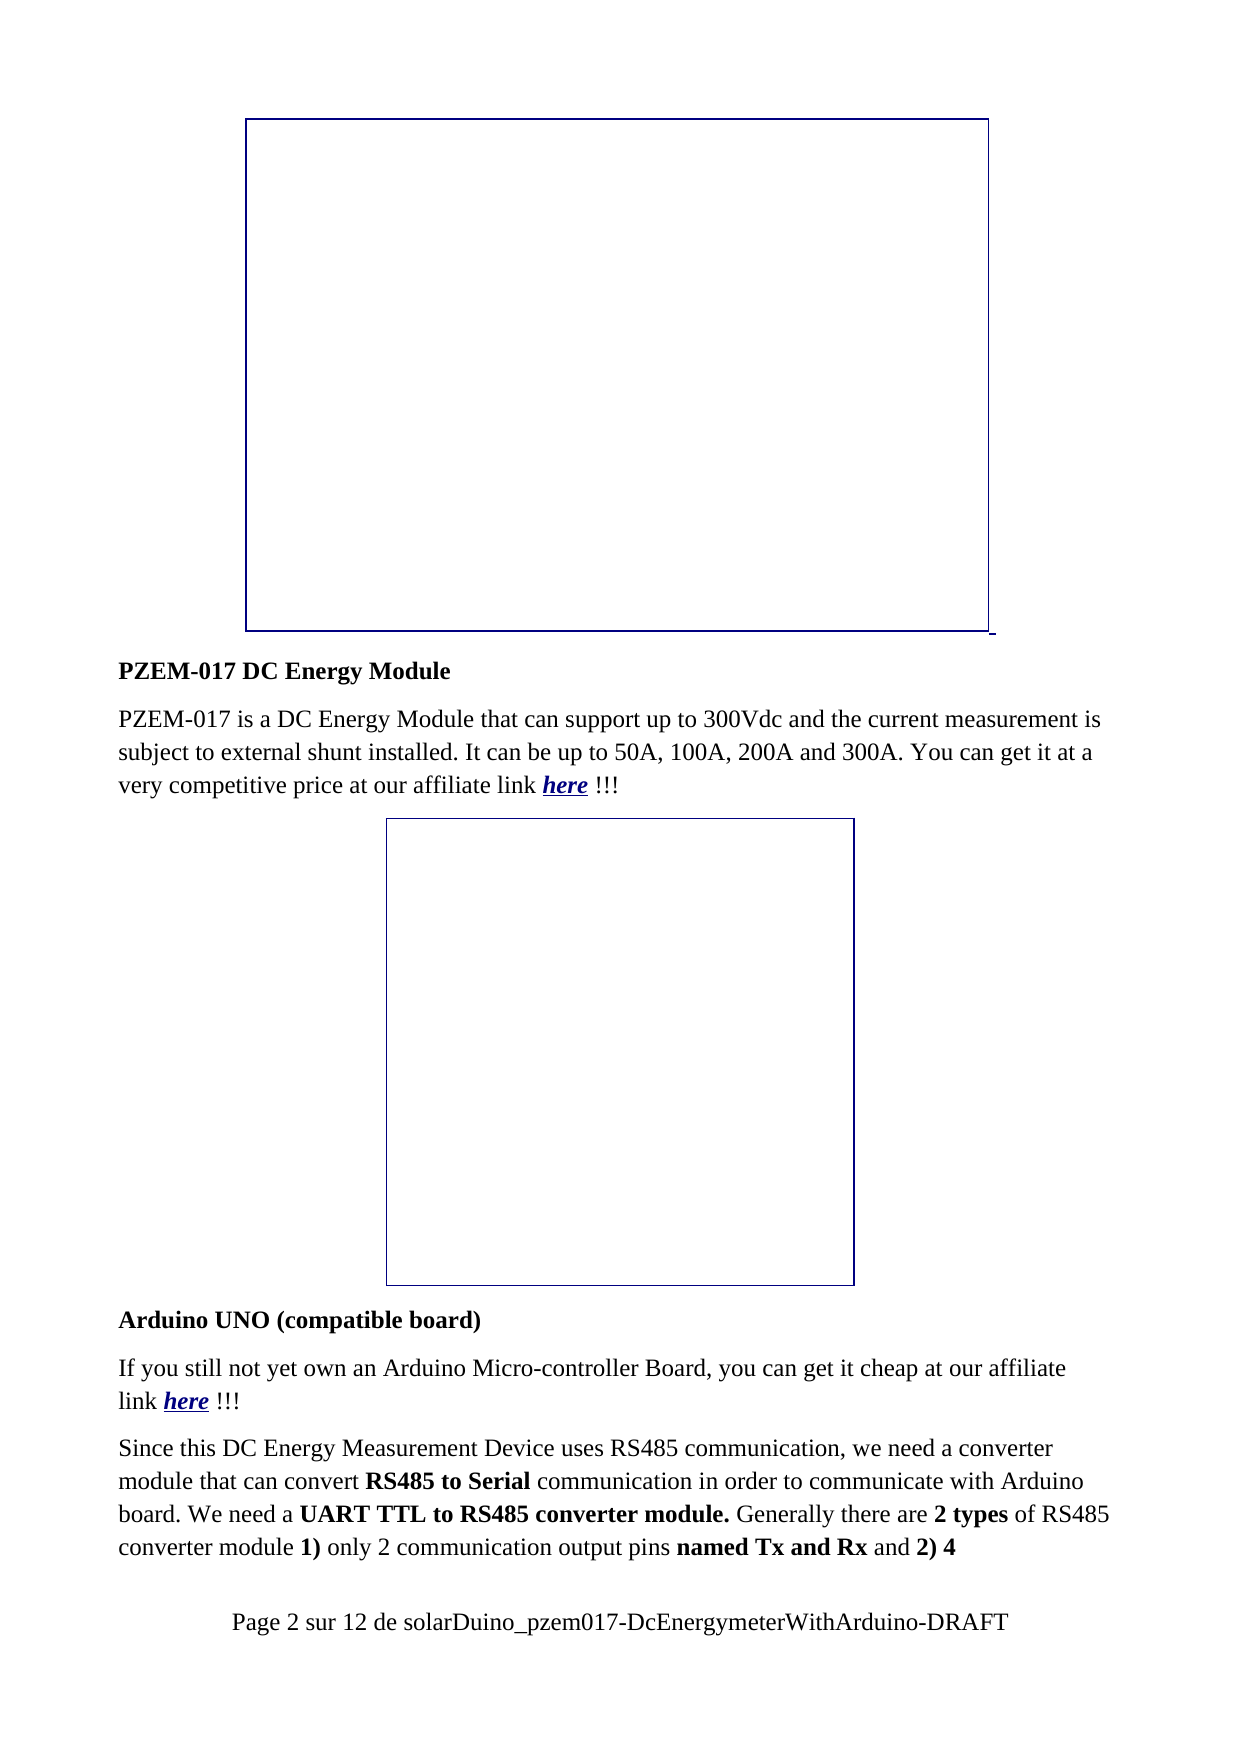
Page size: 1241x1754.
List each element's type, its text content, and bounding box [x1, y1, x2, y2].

text Arduino UNO (compatible board) [118, 1305, 1122, 1334]
text PZEM-017 is a DC Energy Module that can support up to 300Vdc and the current measurement is subject to external shunt installed. It can be up to 50A, 100A, 200A and 300A. You can get it at a very competitive price at our affiliate link here !!! [118, 704, 1122, 798]
text PZEM-017 DC Energy Module [118, 656, 1122, 685]
text Since this DC Energy Measurement Device uses RS485 communication, we need a converter module that can convert RS485 to Serial communication in order to communicate with Arduino board. We need a UART TTL to RS485 converter module. Generally there are 2 types of RS485 converter module 1) only 2 communication output pins named Tx and Rx and 2) 4 [118, 1433, 1122, 1561]
text If you still not yet own an Arduino Micro-controller Board, you can get it cheap at our affiliate link here !!! [118, 1353, 1122, 1414]
